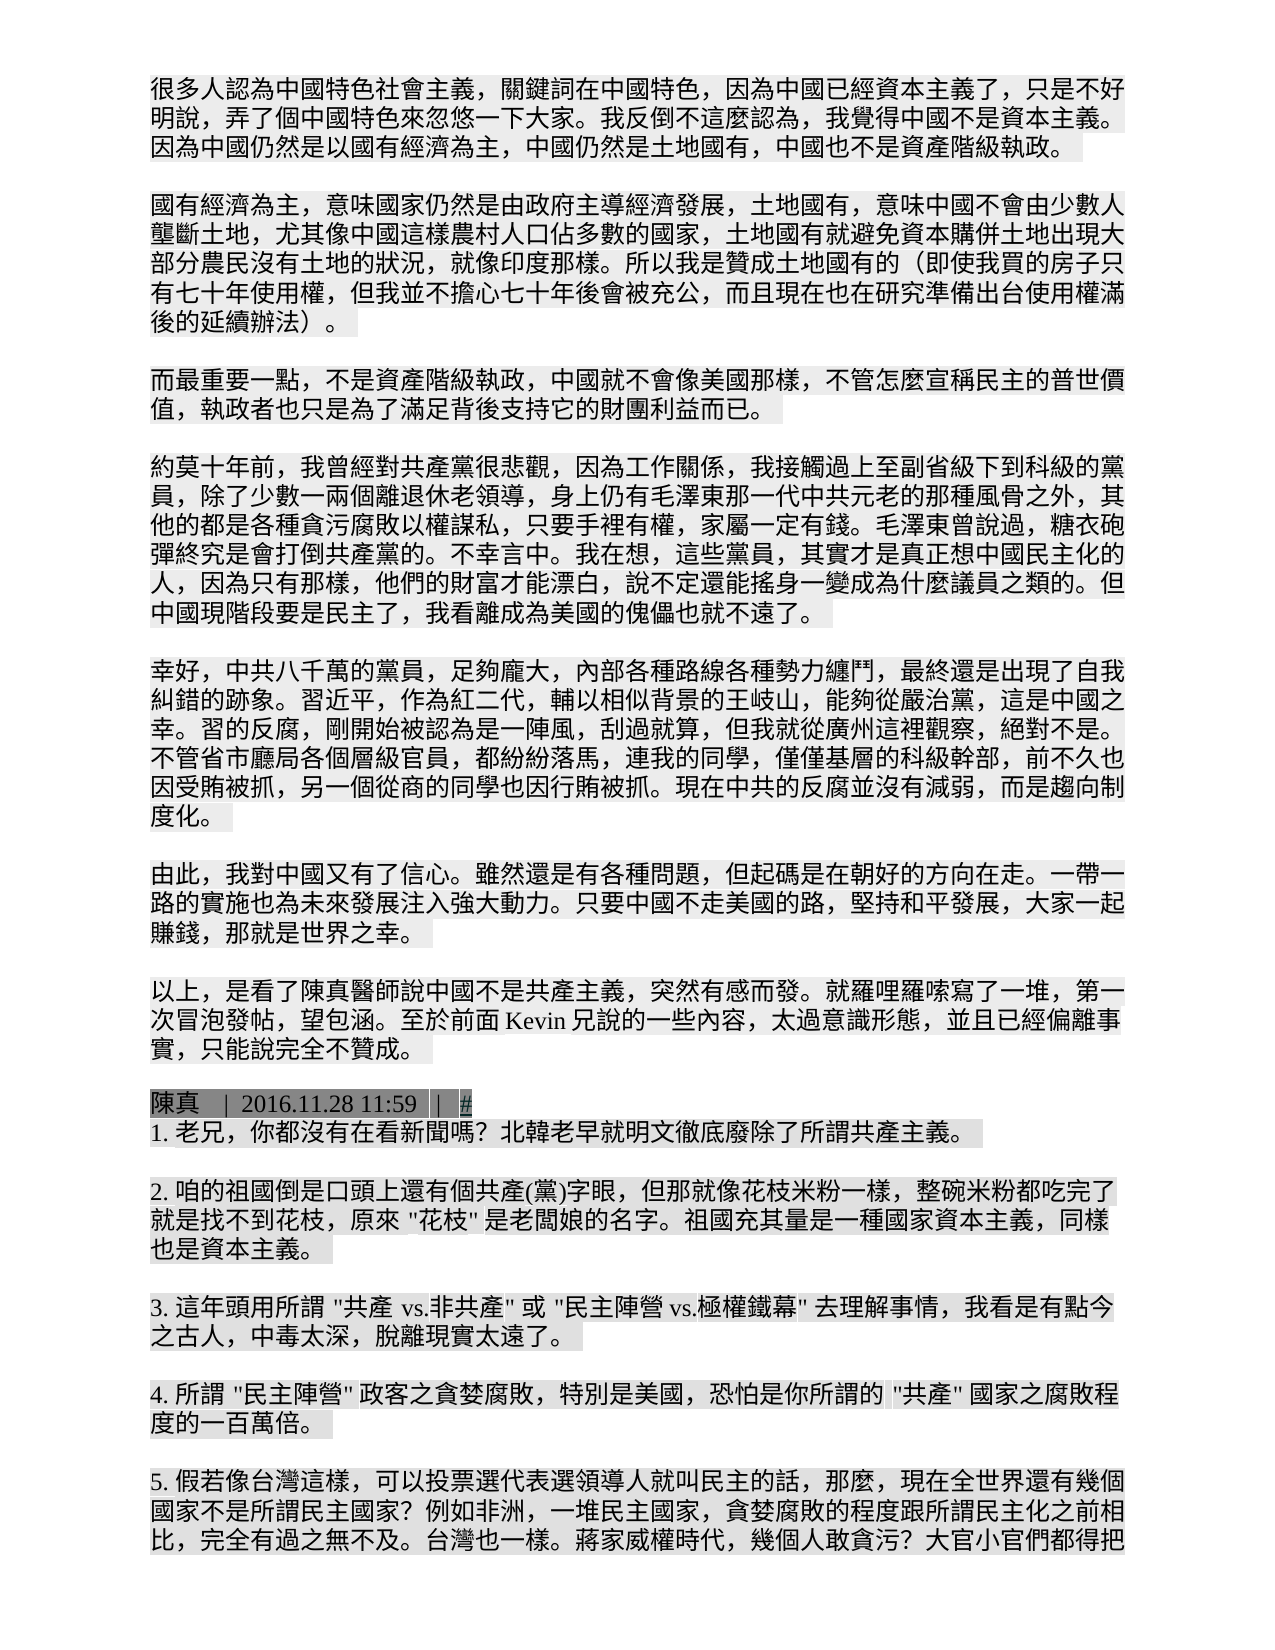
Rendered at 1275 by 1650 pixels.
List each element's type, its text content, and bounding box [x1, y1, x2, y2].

text 基本上每個中國大陸的小朋友，都會加入少先隊，系上紅領巾，唱少年先鋒隊隊歌。我現在仍然記得其中一段： 我們是共產主義接班人，繼承革命先輩的光榮傳統，愛祖國，愛人民，鮮豔的紅領巾飄揚在前胸。不怕困難，不怕敵人，頑強學習，堅決鬥爭。向著勝利勇敢前進，向著勝利勇敢前進，向著勝利勇敢前進，我們是共產主義接班人。 至於什麼是共產主義，小朋友不會懂。我那時好像是在高中政治課才學到。現在回想二十多年前，印象中，所學的是，共產主義是人類社會發展的最高階段。在共產主義社會裡，不是按勞分配，而是按需分配，因為社會生產力極高，物質機豐富，人們覺悟極高，不再因為生活而勞動，而是出於自覺而勞動。 基於這樣的教育，我想共產主義在大部分中國人心裡，只是一個美好的夢想，和政治無關，也因為這樣，看到很多境外的人說起共產主義就一副厭惡和憎恨，覺得挺好笑。這樣的社會不就烏托邦嗎，只是這種社會不可能一國獨善，必須是全人類都能達到，這才是最難的。 我不是學者，也不研究政治學經濟學，僅從我個人的認知，共產黨這個名稱，就是說它是個為了實現共產主義的政黨。而中國現在，當然遠遠沒到共產主義，僅僅是是共產主義的初級階段，社會主義。在我讀高中時，九十年代初，課本上說的是中國現在處於社會主義的初級階段。現在的叫法是中國特色的社會主義。 很多人認為中國特色社會主義，關鍵詞在中國特色，因為中國已經資本主義了，只是不好明說，弄了個中國特色來忽悠一下大家。我反倒不這麼認為，我覺得中國不是資本主義。因為中國仍然是以國有經濟為主，中國仍然是土地國有，中國也不是資產階級執政。 國有經濟為主，意味國家仍然是由政府主導經濟發展，土地國有，意味中國不會由少數人壟斷土地，尤其像中國這樣農村人口佔多數的國家，土地國有就避免資本購併土地出現大部分農民沒有土地的狀況，就像印度那樣。所以我是贊成土地國有的（即使我買的房子只有七十年使用權，但我並不擔心七十年後會被充公，而且現在也在研究準備出台使用權滿後的延續辦法）。 而最重要一點，不是資產階級執政，中國就不會像美國那樣，不管怎麼宣稱民主的普世價值，執政者也只是為了滿足背後支持它的財團利益而已。 約莫十年前，我曾經對共產黨很悲觀，因為工作關係，我接觸過上至副省級下到科級的黨員，除了少數一兩個離退休老領導，身上仍有毛澤東那一代中共元老的那種風骨之外，其他的都是各種貪污腐敗以權謀私，只要手裡有權，家屬一定有錢。毛澤東曾說過，糖衣砲彈終究是會打倒共產黨的。不幸言中。我在想，這些黨員，其實才是真正想中國民主化的人，因為只有那樣，他們的財富才能漂白，說不定還能搖身一變成為什麼議員之類的。但中國現階段要是民主了，我看離成為美國的傀儡也就不遠了。 幸好，中共八千萬的黨員，足夠龐大，內部各種路線各種勢力纏鬥，最終還是出現了自我糾錯的跡象。習近平，作為紅二代，輔以相似背景的王岐山，能夠從嚴治黨，這是中國之幸。習的反腐，剛開始被認為是一陣風，刮過就算，但我就從廣州這裡觀察，絕對不是。不管省市廳局各個層級官員，都紛紛落馬，連我的同學，僅僅基層的科級幹部，前不久也因受賄被抓，另一個從商的同學也因行賄被抓。現在中共的反腐並沒有減弱，而是趨向制度化。 由此，我對中國又有了信心。雖然還是有各種問題，但起碼是在朝好的方向在走。一帶一路的實施也為未來發展注入強大動力。只要中國不走美國的路，堅持和平發展，大家一起賺錢，那就是世界之幸。 以上，是看了陳真醫師說中國不是共產主義，突然有感而發。就羅哩羅嗦寫了一堆，第一次冒泡發帖，望包涵。至於前面Kevin兄說的一些內容，太過意識形態，並且已經偏離事實，只能說完全不贊成。 [150, 75, 1125, 1064]
text 1. 老兄，你都沒有在看新聞嗎？北韓老早就明文徹底廢除了所謂共產主義。 2. 咱的祖國倒是口頭上還有個共產(黨)字眼，但那就像花枝米粉一樣，整碗米粉都吃完了就是找不到花枝，原來 "花枝" 是老闆娘的名字。祖國充其量是一種國家資本主義，同樣也是資本主義。 3. 這年頭用所謂 "共產 vs.非共產" 或 "民主陣營vs.極權鐵幕" 去理解事情，我看是有點今之古人，中毒太深，脫離現實太遠了。 4. 所謂 "民主陣營" 政客之貪婪腐敗，特別是美國，恐怕是你所謂的 "共產" 國家之腐敗程度的一百萬倍。 5. 假若像台灣這樣，可以投票選代表選領導人就叫民主的話，那麼，現在全世界還有幾個國家不是所謂民主國家？例如非洲，一堆民主國家，貪婪腐敗的程度跟所謂民主化之前相比，完全有過之無不及。台灣也一樣。蔣家威權時代，幾個人敢貪污？大官小官們都得把家裏弄得好樸素，每天粗茶淡飯，例如李登輝。所謂民主化之後呢，特別是所謂 "台灣民主先生"、"台灣民主之父" 李登輝當權之後呢，黑白兩道聯手炒地皮賺取暴利根本就是常態，包娼包賭包工程不算什麼，至於紅包呢，當然就是日常的政治獻金，要不就是台獨建國基金。 6. 至於什麼共產黨花大錢研發武器。這更不是事實。光是美國一個國家的武器軍費及各種相關軍事支出，幾乎就抵得上全世界了。 總之，那樣一種什麼 "民主 vs.極權"、"自由世界vs.共產鐵幕" 的二分法，前者意味著光明燦爛，後者意味著民不聊生，實在荒唐到爆。這樣一種二分法，在蔣公(立~正~)當權的六、七零年代很流行，現在還有人信這一套嗎？那個年代，中小學生寫作文，結尾一律都會想到 "生活在共產鐵幕下水深火熱的大陸同胞"。中秋賞月想到水深火熱的大陸同胞無月可賞；放暑假也是想到水深火熱的大陸同胞，每天被匪幹拿著鞭子鞭打，在田裏跟牛一樣地耕田，真是好可憐，不知道他們何時才能跟我們一樣享受民主自由的甜美生活；不管寫些什麼題目，都是一律想到水深火熱的大陸同胞。我還看過有同學她娘好不容易買了一隻螃蟹給她吃，她居然也想到生活在共產鐵幕下的水深火熱的大陸同胞不知道幾時才能吃到螃蟹。 [150, 1118, 1125, 1555]
text 陳真 | 2016.11.28 11:59 | # [150, 1089, 1125, 1118]
